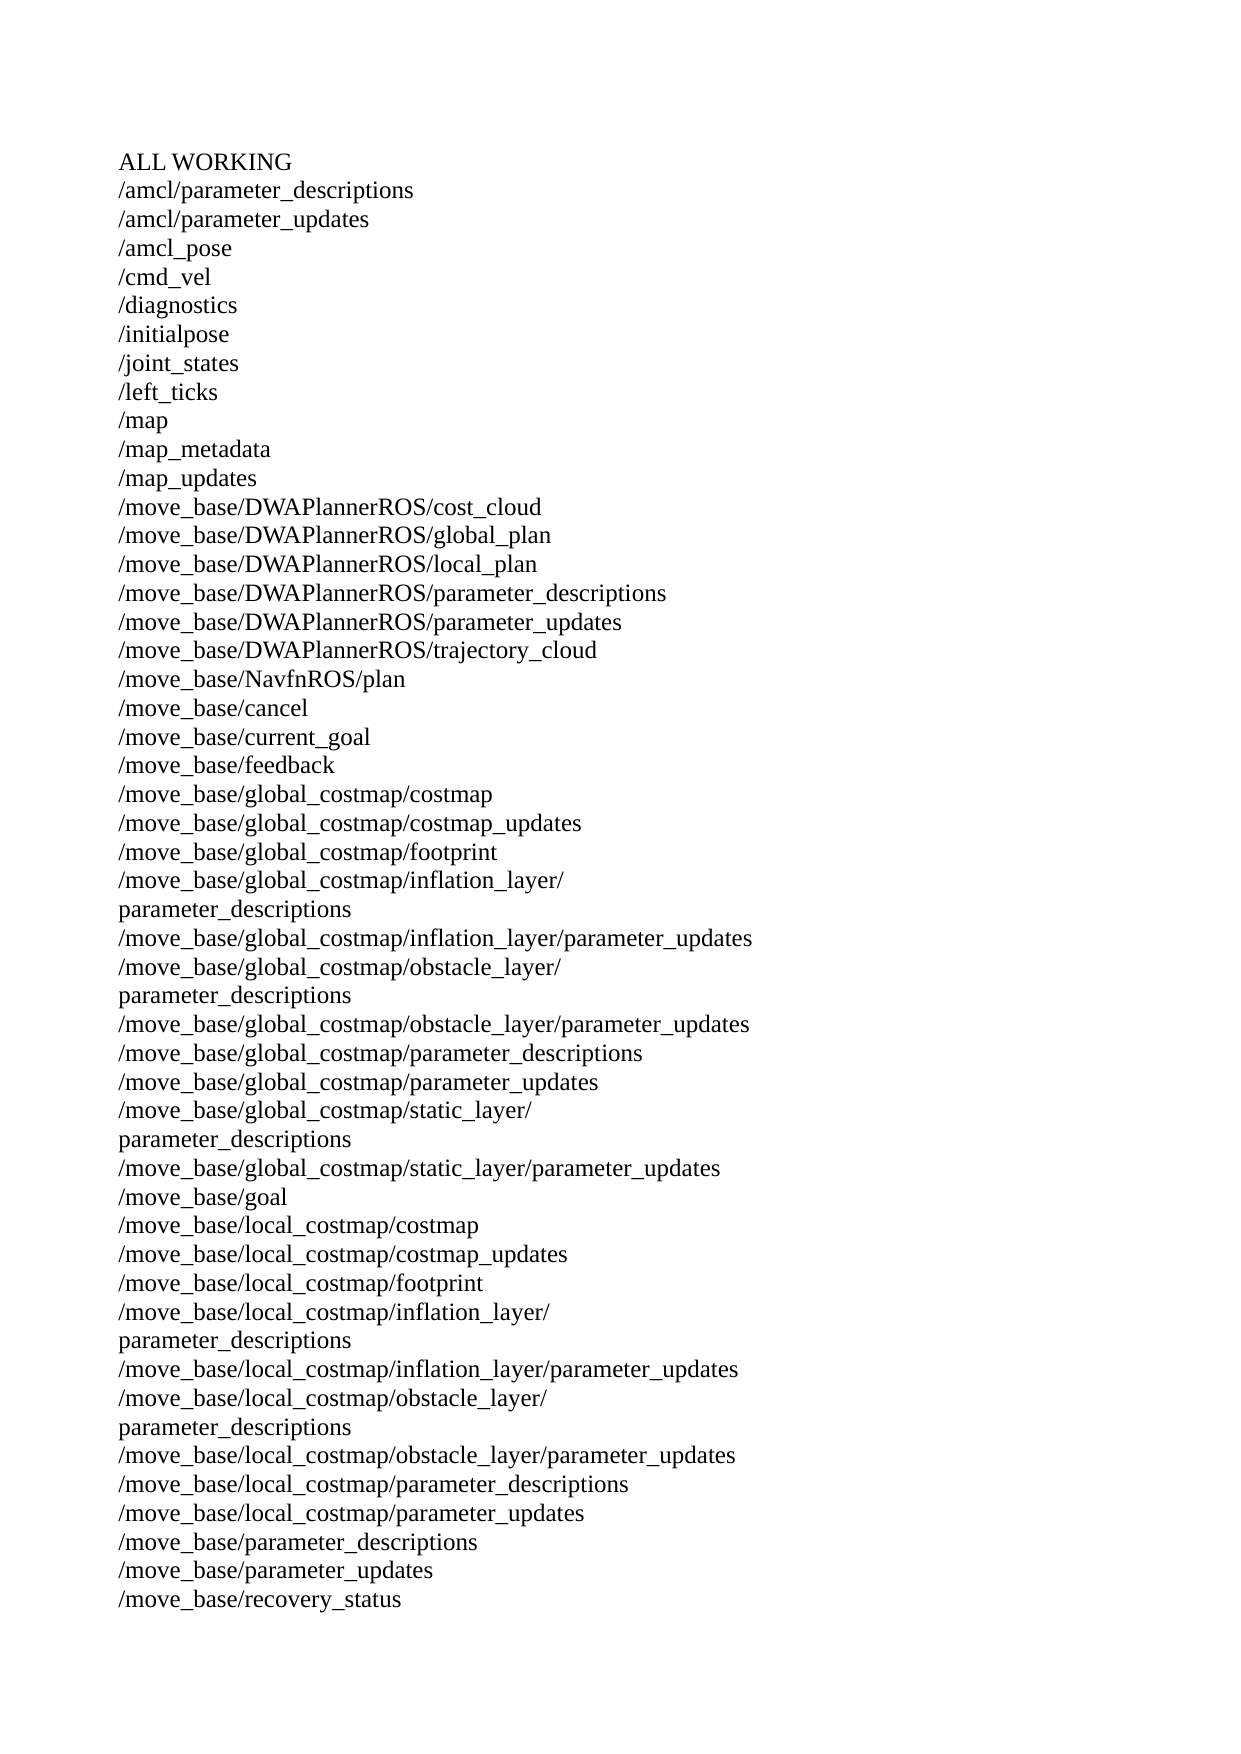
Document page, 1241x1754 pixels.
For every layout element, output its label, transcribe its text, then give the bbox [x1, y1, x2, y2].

table_cell /map_updates [118, 463, 760, 492]
table_cell /move_base/local_costmap/inflation_layer/parameter_descriptions [118, 1297, 760, 1354]
table_cell /amcl/parameter_updates [118, 204, 760, 233]
table_cell /move_base/global_costmap/obstacle_layer/parameter_descriptions [118, 952, 760, 1009]
table_cell /move_base/local_costmap/obstacle_layer/parameter_descriptions [118, 1383, 760, 1441]
table_cell /move_base/DWAPlannerROS/trajectory_cloud [118, 636, 760, 664]
table_cell /move_base/recovery_status [118, 1584, 760, 1613]
table_cell /move_base/local_costmap/inflation_layer/parameter_updates [118, 1354, 760, 1383]
table_cell /move_base/global_costmap/parameter_updates [118, 1067, 760, 1096]
table_cell /move_base/local_costmap/footprint [118, 1268, 760, 1297]
table_cell /move_base/global_costmap/inflation_layer/parameter_descriptions [118, 866, 760, 923]
table_header ALL WORKING [118, 147, 760, 176]
table_cell /move_base/NavfnROS/plan [118, 664, 760, 693]
table_cell /move_base/global_costmap/parameter_descriptions [118, 1038, 760, 1067]
table_cell /diagnostics [118, 291, 760, 319]
table_cell /move_base/global_costmap/inflation_layer/parameter_updates [118, 923, 760, 952]
table_cell /cmd_vel [118, 262, 760, 291]
table_cell /move_base/parameter_updates [118, 1556, 760, 1584]
table_cell /move_base/local_costmap/costmap_updates [118, 1239, 760, 1268]
table_cell /move_base/global_costmap/costmap [118, 779, 760, 808]
table_cell /move_base/DWAPlannerROS/parameter_descriptions [118, 578, 760, 607]
table_cell /move_base/DWAPlannerROS/local_plan [118, 549, 760, 578]
table_cell /map_metadata [118, 434, 760, 463]
table_cell /move_base/global_costmap/static_layer/parameter_updates [118, 1153, 760, 1182]
table_cell /joint_states [118, 348, 760, 377]
table_cell /move_base/global_costmap/obstacle_layer/parameter_updates [118, 1009, 760, 1038]
table_cell /move_base/DWAPlannerROS/global_plan [118, 521, 760, 549]
table_cell /move_base/local_costmap/costmap [118, 1211, 760, 1239]
table_cell /left_ticks [118, 377, 760, 406]
table_cell /amcl/parameter_descriptions [118, 176, 760, 204]
table_cell /move_base/current_goal [118, 722, 760, 751]
table_cell /move_base/parameter_descriptions [118, 1527, 760, 1556]
table_cell /move_base/local_costmap/obstacle_layer/parameter_updates [118, 1441, 760, 1469]
table_cell /map [118, 406, 760, 434]
table_cell /move_base/DWAPlannerROS/cost_cloud [118, 492, 760, 521]
table_cell /move_base/feedback [118, 751, 760, 779]
table_cell /move_base/global_costmap/costmap_updates [118, 808, 760, 837]
table_cell /move_base/global_costmap/static_layer/parameter_descriptions [118, 1096, 760, 1153]
table_cell /move_base/cancel [118, 693, 760, 722]
table_cell /move_base/local_costmap/parameter_descriptions [118, 1469, 760, 1498]
table_cell /move_base/global_costmap/footprint [118, 837, 760, 866]
table_cell /amcl_pose [118, 233, 760, 262]
table_cell /move_base/goal [118, 1182, 760, 1211]
table_cell /initialpose [118, 319, 760, 348]
table_cell /move_base/local_costmap/parameter_updates [118, 1498, 760, 1527]
table_cell /move_base/DWAPlannerROS/parameter_updates [118, 607, 760, 636]
